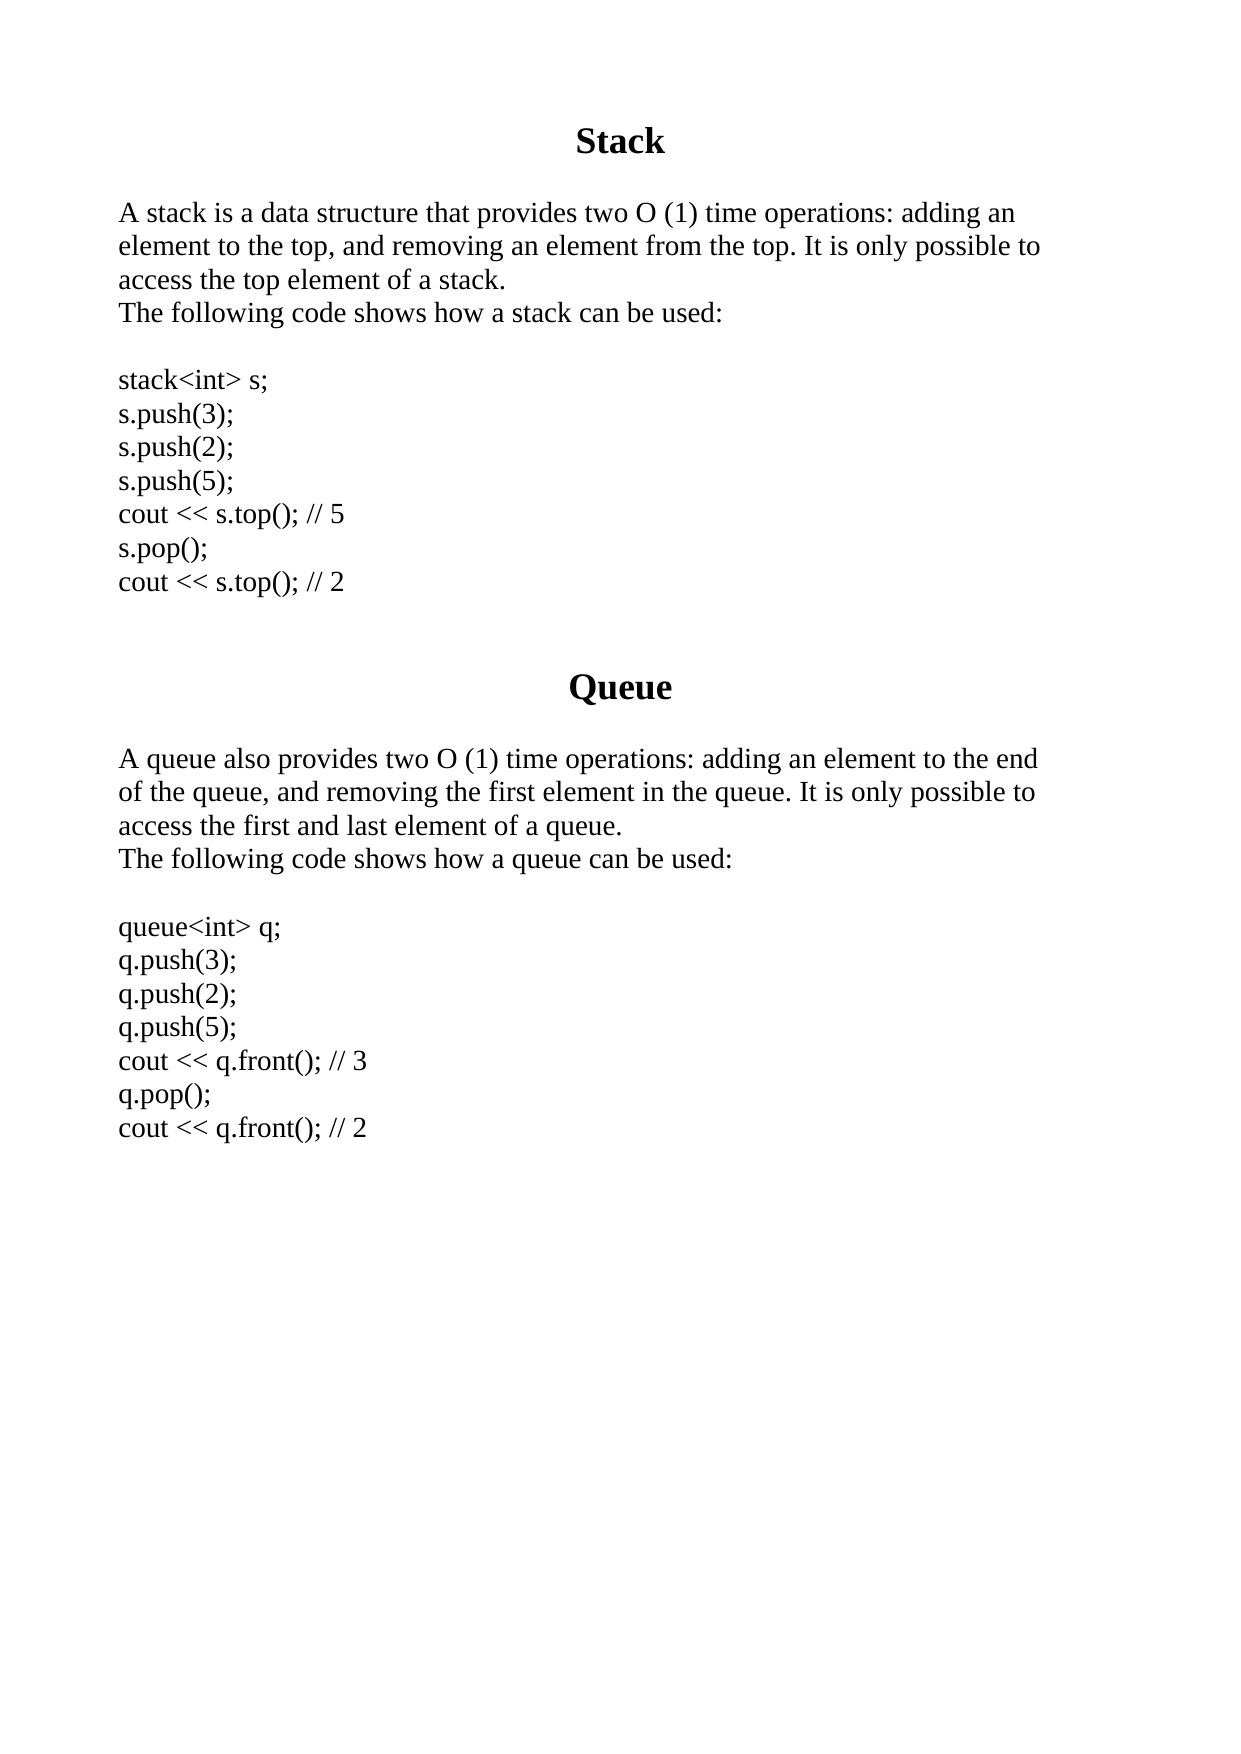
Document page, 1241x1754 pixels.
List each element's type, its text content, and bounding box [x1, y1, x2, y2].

text stack<int> s; [118, 362, 1122, 396]
text q.push(5); [118, 1009, 1122, 1043]
text s.push(5); [118, 463, 1122, 497]
text A queue also provides two O (1) time operations: adding an element to the end [118, 741, 1122, 774]
text cout << q.front(); // 3 [118, 1043, 1122, 1076]
text s.pop(); [118, 530, 1122, 564]
text access the first and last element of a queue. [118, 808, 1122, 842]
text The following code shows how a stack can be used: [118, 295, 1122, 329]
text cout << q.front(); // 2 [118, 1110, 1122, 1143]
text A stack is a data structure that provides two O (1) time operations: adding an [118, 195, 1122, 228]
text Stack [118, 118, 1122, 161]
text queue<int> q; [118, 909, 1122, 942]
text access the top element of a stack. [118, 262, 1122, 295]
text Queue [118, 664, 1122, 707]
text The following code shows how a queue can be used: [118, 842, 1122, 875]
text cout << s.top(); // 5 [118, 497, 1122, 530]
text q.pop(); [118, 1076, 1122, 1110]
text q.push(3); [118, 942, 1122, 976]
text s.push(2); [118, 429, 1122, 463]
text q.push(2); [118, 976, 1122, 1009]
text of the queue, and removing the first element in the queue. It is only possible to [118, 774, 1122, 808]
text cout << s.top(); // 2 [118, 564, 1122, 597]
text s.push(3); [118, 396, 1122, 429]
text element to the top, and removing an element from the top. It is only possible to [118, 228, 1122, 262]
